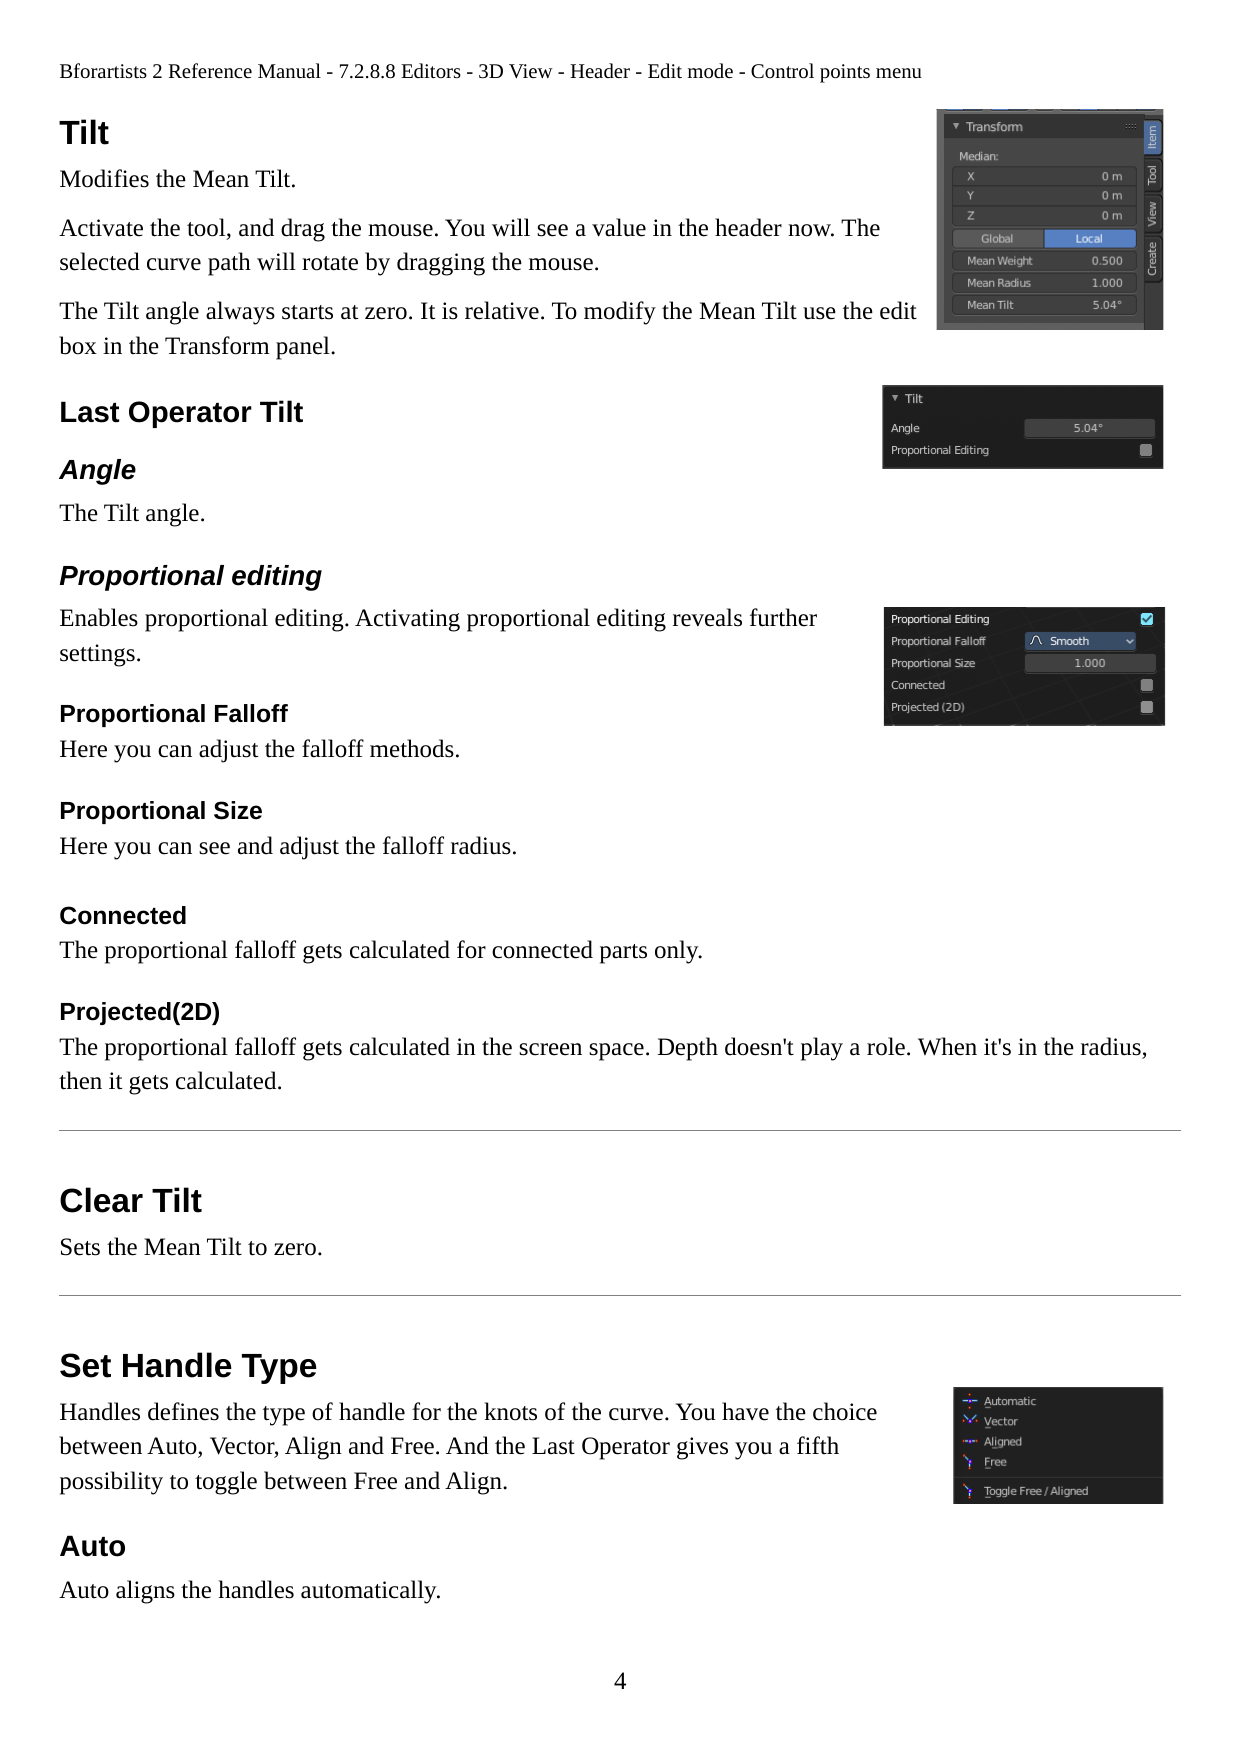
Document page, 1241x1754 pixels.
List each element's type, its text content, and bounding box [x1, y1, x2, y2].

picture [882, 385, 1164, 469]
subtitle Projected(2D) [59, 997, 1181, 1026]
subtitle Connected [59, 901, 1181, 929]
subtitle Clear Tilt [59, 1180, 1181, 1219]
subtitle Angle [59, 453, 1181, 485]
text Sets the Mean Tilt to zero. [59, 1232, 1181, 1260]
text The proportional falloff gets calculated for connected parts only. [59, 936, 1181, 964]
text [1164, 164, 1181, 192]
subtitle [1164, 394, 1181, 428]
text Modifies the Mean Tilt. [59, 164, 936, 192]
subtitle Proportional Falloff [59, 699, 1181, 728]
text Activate the tool, and drag the mouse. You will see a value in the header now. The selected curve path will rotate by dragging the mouse. [59, 213, 936, 276]
picture [953, 1387, 1164, 1504]
picture [936, 109, 1164, 330]
text The Tilt angle. [59, 498, 1181, 526]
subtitle Auto [59, 1529, 1181, 1563]
text Here you can see and adjust the falloff radius. [59, 831, 1181, 859]
subtitle [1164, 113, 1181, 151]
text Auto aligns the handles automatically. [59, 1576, 1181, 1604]
text The proportional falloff gets calculated in the screen space. Depth doesn't play a role. When it's in the radius, then it gets calculated. [59, 1032, 1181, 1095]
subtitle Proportional Size [59, 796, 1181, 824]
subtitle Last Operator Tilt [59, 394, 882, 428]
subtitle Set Handle Type [59, 1346, 1181, 1384]
text Enables proportional editing. Activating proportional editing reveals further settings. [59, 603, 1181, 667]
text Handles defines the type of handle for the knots of the curve. You have the choice between Auto, Vector, Align and Free. And the Last Operator gives you a fifth possibility to toggle between Free and Align. [59, 1397, 953, 1494]
text The Tilt angle always starts at zero. It is relative. To modify the Mean Tilt use the edit box in the Transform panel. [59, 296, 1181, 359]
subtitle Tilt [59, 113, 936, 151]
text Here you can adjust the falloff methods. [59, 734, 1181, 763]
picture [883, 607, 1166, 726]
subtitle Proportional editing [59, 559, 1181, 591]
